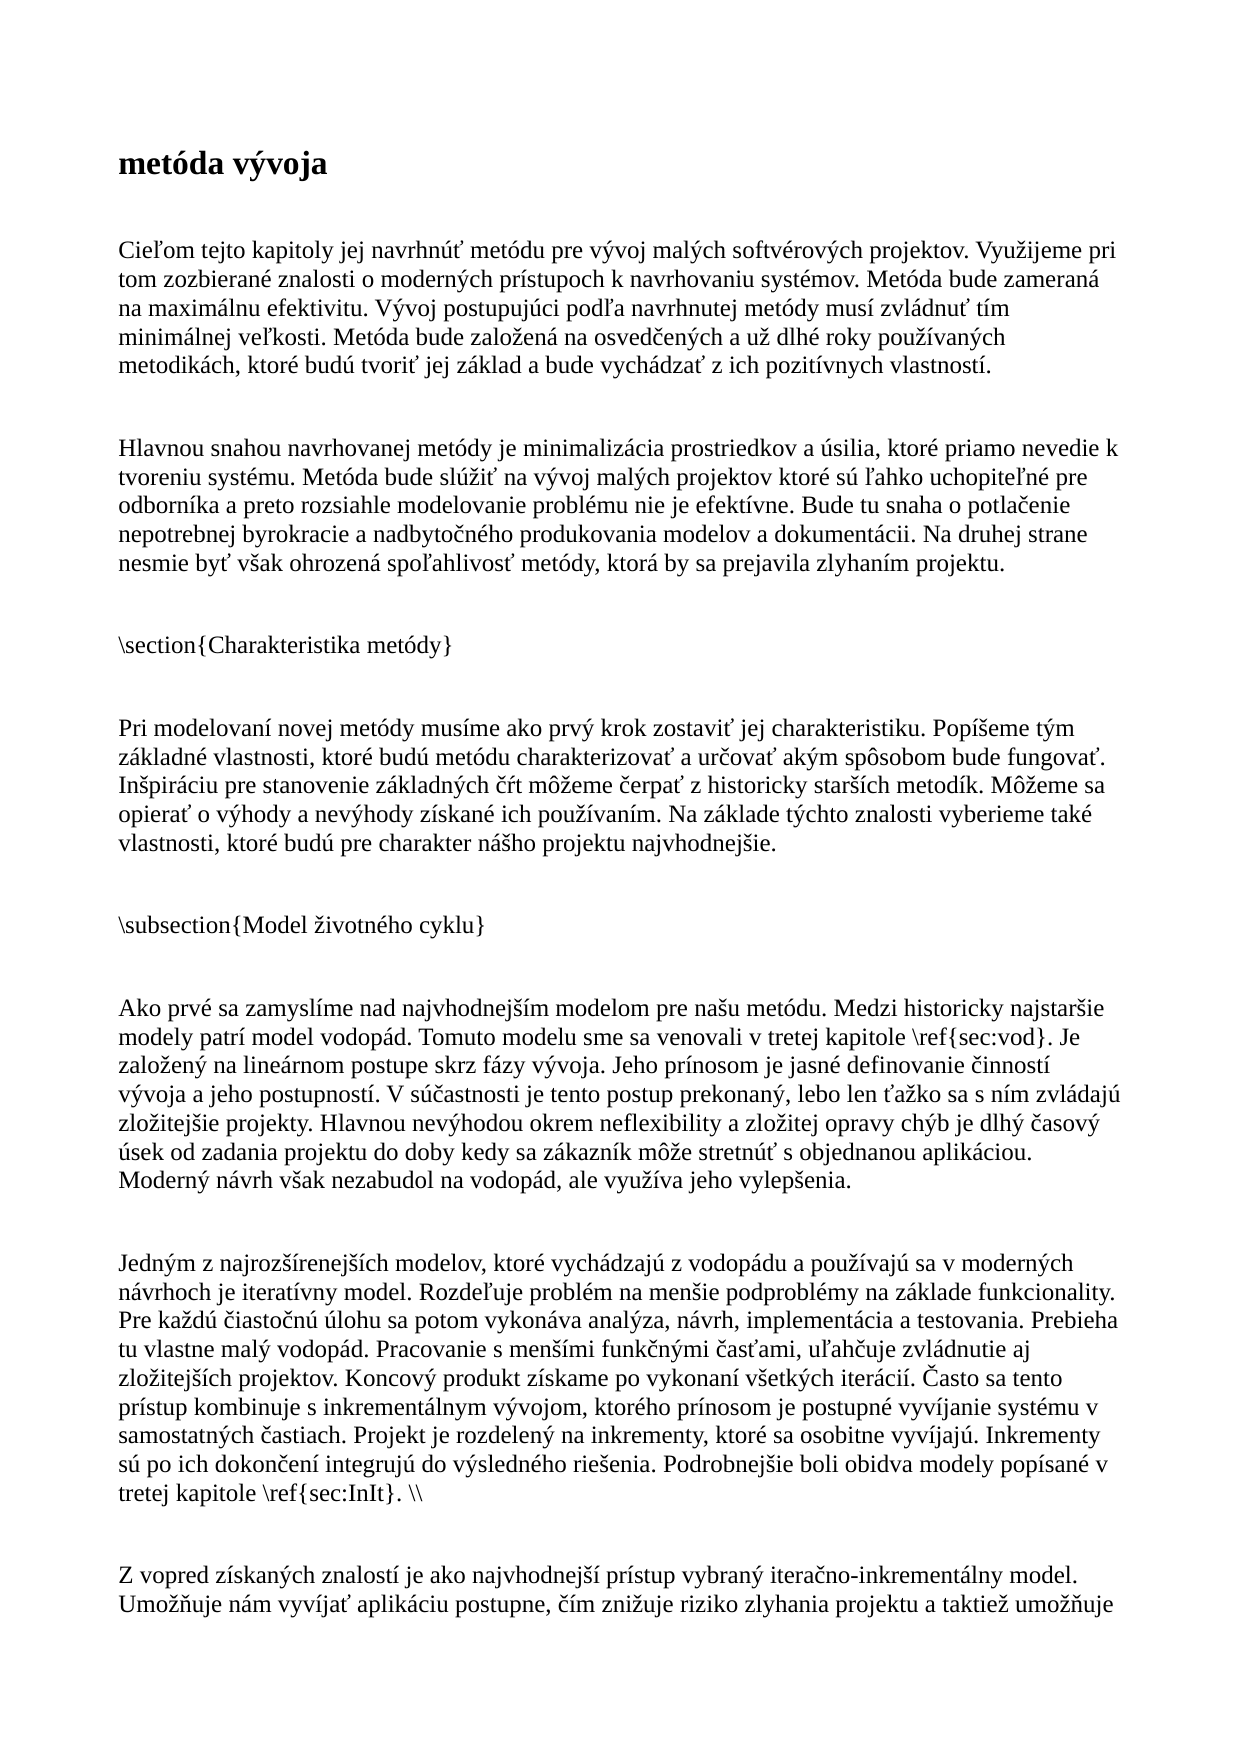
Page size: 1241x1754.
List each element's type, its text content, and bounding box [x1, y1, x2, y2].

text \subsection{Model životného cyklu} [118, 911, 1122, 939]
text Z vopred získaných znalostí je ako najvhodnejší prístup vybraný iteračno-inkrementálny model. Umožňuje nám vyvíjať aplikáciu postupne, čím znižuje riziko zlyhania projektu a taktiež umožňuje [118, 1561, 1122, 1618]
text Pri modelovaní novej metódy musíme ako prvý krok zostaviť jej charakteristiku. Popíšeme tým základné vlastnosti, ktoré budú metódu charakterizovať a určovať akým spôsobom bude fungovať. Inšpiráciu pre stanovenie základných čŕt môžeme čerpať z historicky starších metodík. Môžeme sa opierať o výhody a nevýhody získané ich používaním. Na základe týchto znalosti vyberieme také vlastnosti, ktoré budú pre charakter nášho projektu najvhodnejšie. [118, 713, 1122, 857]
text Hlavnou snahou navrhovanej metódy je minimalizácia prostriedkov a úsilia, ktoré priamo nevedie k tvoreniu systému. Metóda bude slúžiť na vývoj malých projektov ktoré sú ľahko uchopiteľné pre odborníka a preto rozsiahle modelovanie problému nie je efektívne. Bude tu snaha o potlačenie nepotrebnej byrokracie a nadbytočného produkovania modelov a dokumentácii. Na druhej strane nesmie byť však ohrozená spoľahlivosť metódy, ktorá by sa prejavila zlyhaním projektu. [118, 433, 1122, 577]
text Jedným z najrozšírenejších modelov, ktoré vychádzajú z vodopádu a používajú sa v moderných návrhoch je iteratívny model. Rozdeľuje problém na menšie podproblémy na základe funkcionality. Pre každú čiastočnú úlohu sa potom vykonáva analýza, návrh, implementácia a testovania. Prebieha tu vlastne malý vodopád. Pracovanie s menšími funkčnými časťami, uľahčuje zvládnutie aj zložitejších projektov. Koncový produkt získame po vykonaní všetkých iterácií. Často sa tento prístup kombinuje s inkrementálnym vývojom, ktorého prínosom je postupné vyvíjanie systému v samostatných častiach. Projekt je rozdelený na inkrementy, ktoré sa osobitne vyvíjajú. Inkrementy sú po ich dokončení integrujú do výsledného riešenia. Podrobnejšie boli obidva modely popísané v tretej kapitole \ref{sec:InIt}. \\ [118, 1248, 1122, 1507]
text Cieľom tejto kapitoly jej navrhnúť metódu pre vývoj malých softvérových projektov. Využijeme pri tom zozbierané znalosti o moderných prístupoch k navrhovaniu systémov. Metóda bude zameraná na maximálnu efektivitu. Vývoj postupujúci podľa navrhnutej metódy musí zvládnuť tím minimálnej veľkosti. Metóda bude založená na osvedčených a už dlhé roky používaných metodikách, ktoré budú tvoriť jej základ a bude vychádzať z ich pozitívnych vlastností. [118, 236, 1122, 379]
subtitle metóda vývoja [118, 143, 1122, 182]
text \section{Charakteristika metódy} [118, 631, 1122, 659]
text Ako prvé sa zamyslíme nad najvhodnejším modelom pre našu metódu. Medzi historicky najstaršie modely patrí model vodopád. Tomuto modelu sme sa venovali v tretej kapitole \ref{sec:vod}. Je založený na lineárnom postupe skrz fázy vývoja. Jeho prínosom je jasné definovanie činností vývoja a jeho postupností. V súčastnosti je tento postup prekonaný, lebo len ťažko sa s ním zvládajú zložitejšie projekty. Hlavnou nevýhodou okrem neflexibility a zložitej opravy chýb je dlhý časový úsek od zadania projektu do doby kedy sa zákazník môže stretnúť s objednanou aplikáciou. Moderný návrh však nezabudol na vodopád, ale využíva jeho vylepšenia. [118, 993, 1122, 1194]
